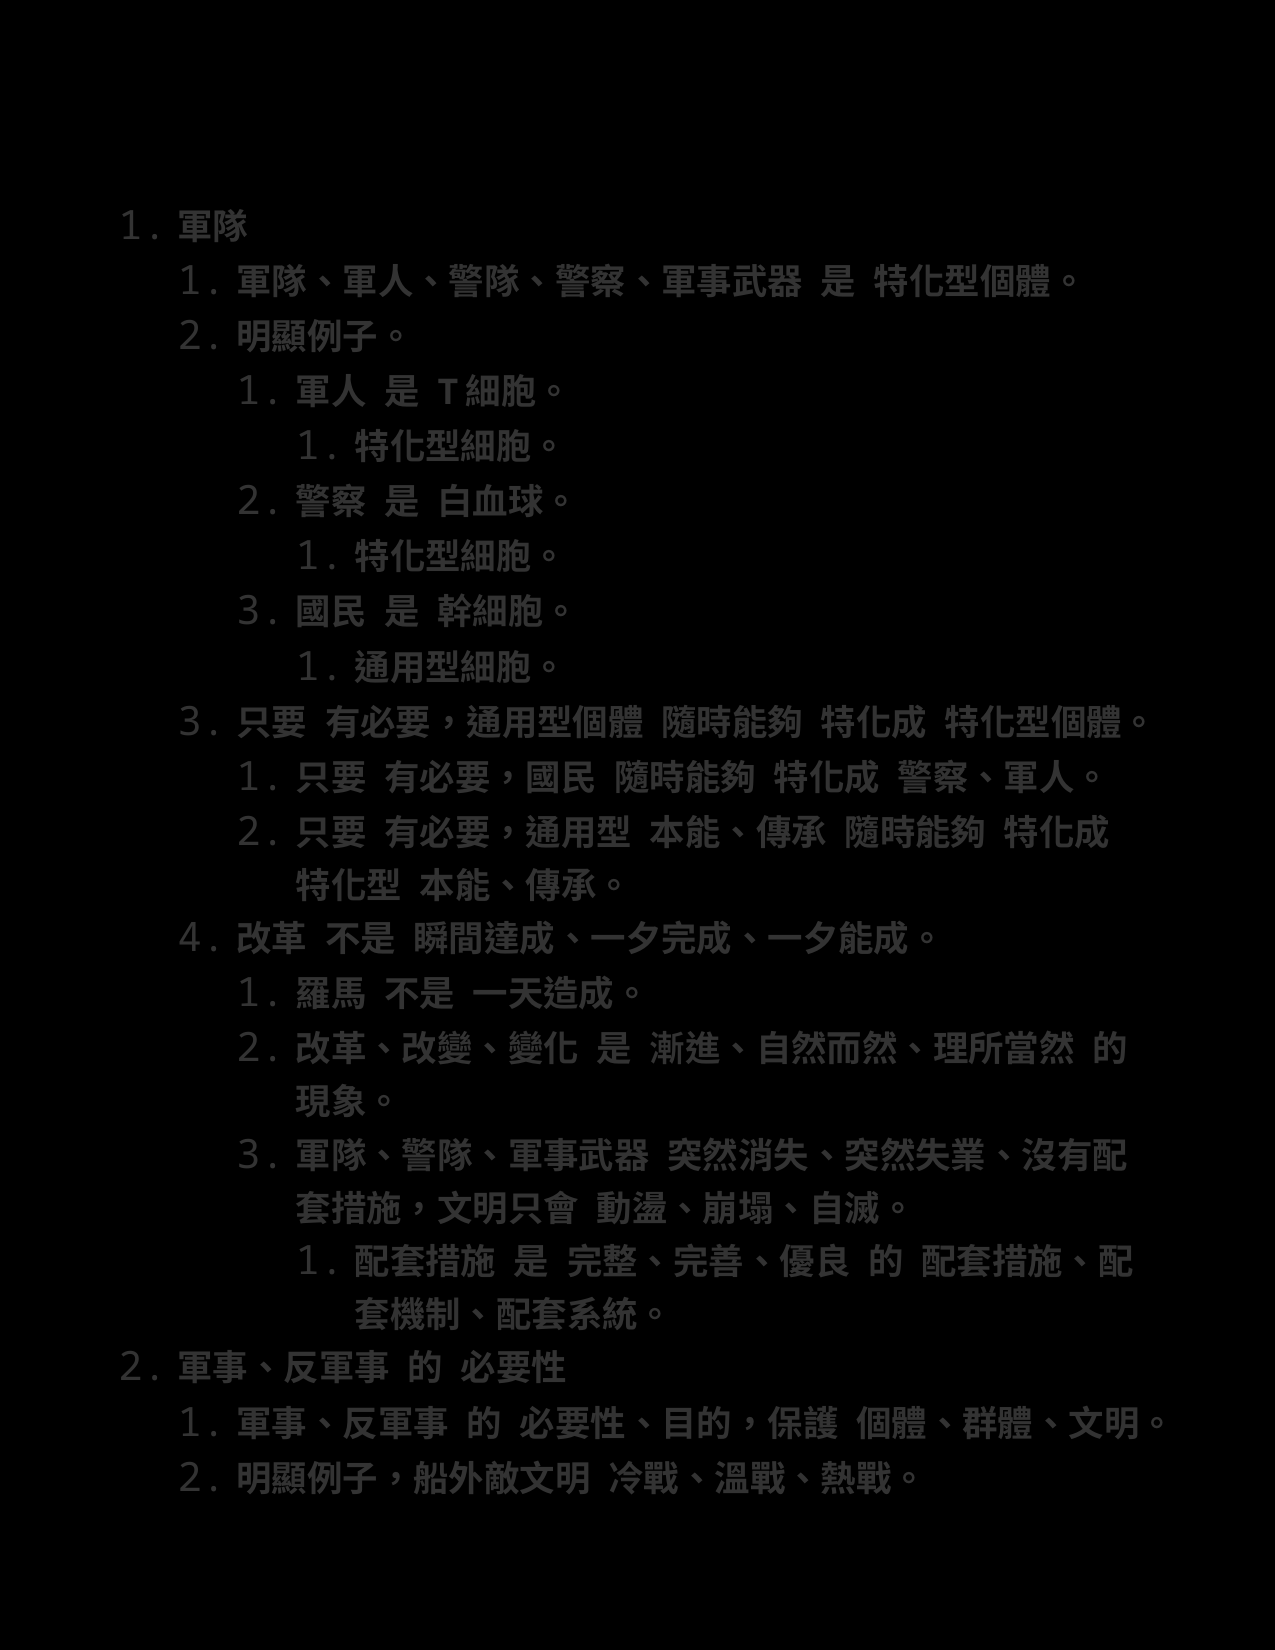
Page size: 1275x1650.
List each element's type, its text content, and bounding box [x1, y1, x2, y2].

list 國民 是 幹細胞。 [236, 582, 1157, 637]
list 改革 不是 瞬間達成、一夕完成、一夕能成。 [177, 908, 1157, 963]
list 配套措施 是 完整、完善、優良 的 配套措施、配套機制、配套系統。 [295, 1231, 1157, 1338]
list 通用型細胞。 [295, 637, 1157, 692]
list 軍隊 [118, 196, 1157, 251]
list 警察 是 白血球。 [236, 471, 1157, 526]
list 只要 有必要，通用型 本能、傳承 隨時能夠 特化成 特化型 本能、傳承。 [236, 802, 1157, 908]
list 特化型細胞。 [295, 526, 1157, 582]
list 軍事、反軍事 的 必要性、目的，保護 個體、群體、文明。 [177, 1393, 1157, 1448]
list 只要 有必要，國民 隨時能夠 特化成 警察、軍人。 [236, 747, 1157, 802]
list 軍隊、軍人、警隊、警察、軍事武器 是 特化型個體。 [177, 251, 1157, 306]
list 軍隊、警隊、軍事武器 突然消失、突然失業、沒有配套措施，文明只會 動盪、崩塌、自滅。 [236, 1125, 1157, 1231]
list 羅馬 不是 一天造成。 [236, 963, 1157, 1018]
list 軍事、反軍事 的 必要性 [118, 1338, 1157, 1393]
list 明顯例子。 [177, 306, 1157, 361]
list 特化型細胞。 [295, 416, 1157, 471]
list 明顯例子，船外敵文明 冷戰、溫戰、熱戰。 [177, 1448, 1157, 1503]
list 改革、改變、變化 是 漸進、自然而然、理所當然 的 現象。 [236, 1018, 1157, 1125]
list 軍人 是 T細胞。 [236, 361, 1157, 416]
list 只要 有必要，通用型個體 隨時能夠 特化成 特化型個體。 [177, 692, 1157, 747]
